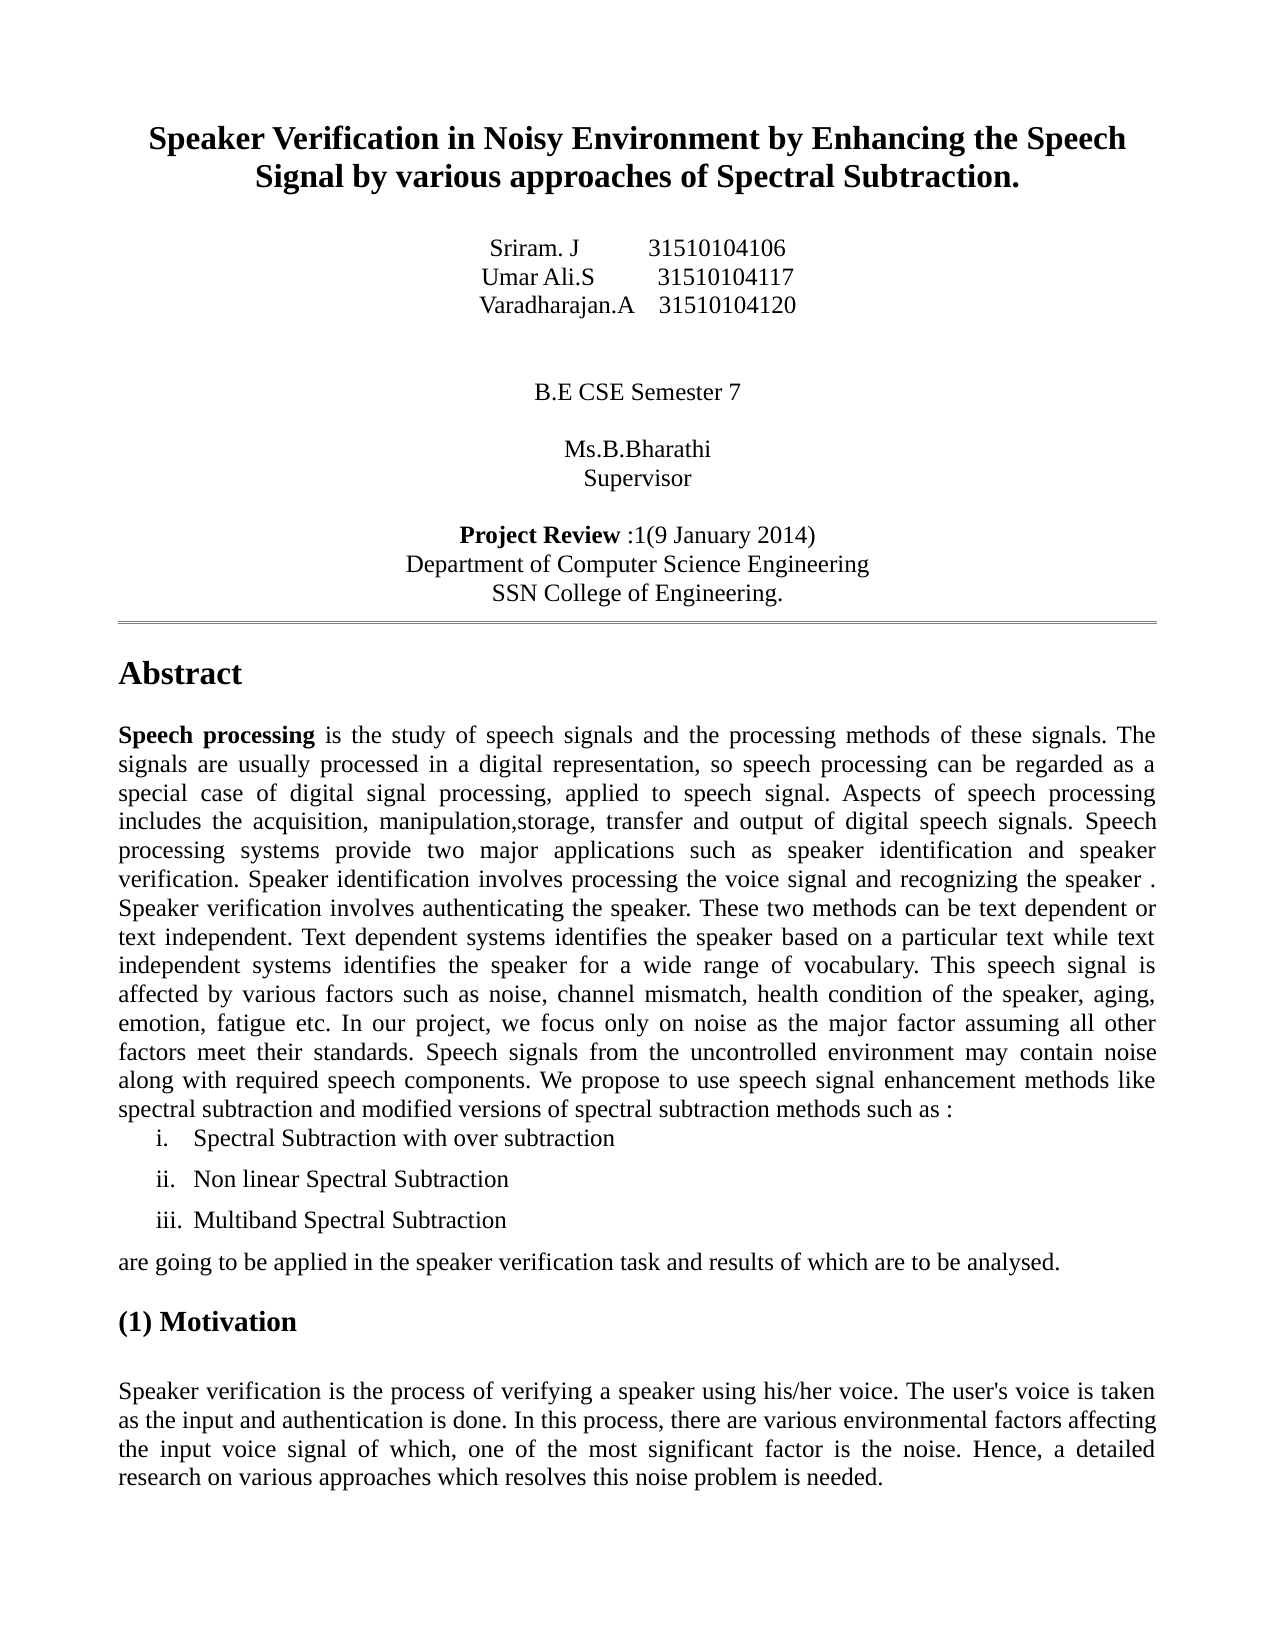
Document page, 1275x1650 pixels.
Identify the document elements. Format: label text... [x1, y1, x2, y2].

list Non linear Spectral Subtraction [156, 1164, 1157, 1193]
text Varadharajan.A 31510104120 [118, 291, 1157, 319]
text Supervisor [118, 463, 1157, 492]
text Speaker verification is the process of verifying a speaker using his/her voice. The user's voice is taken as the input and authentication is done. In this process, there are various environmental factors affecting the input voice signal of which, one of the most significant factor is the noise. Hence, a detailed research on various approaches which resolves this noise problem is needed. [118, 1376, 1157, 1491]
text are going to be applied in the speaker verification task and results of which are to be analysed. [118, 1247, 1157, 1276]
list Spectral Subtraction with over subtraction [156, 1123, 1157, 1152]
text SSN College of Engineering. [118, 578, 1157, 607]
text Sriram. J 31510104106 [118, 233, 1157, 262]
text Ms.B.Bharathi [118, 434, 1157, 463]
text Speaker Verification in Noisy Environment by Enhancing the Speech Signal by various approaches of Spectral Subtraction. [118, 118, 1157, 195]
text Department of Computer Science Engineering [118, 549, 1157, 578]
text Speech processing is the study of speech signals and the processing methods of these signals. The signals are usually processed in a digital representation, so speech processing can be regarded as a special case of digital signal processing, applied to speech signal. Aspects of speech processing includes the acquisition, manipulation,storage, transfer and output of digital speech signals. Speech processing systems provide two major applications such as speaker identification and speaker verification. Speaker identification involves processing the voice signal and recognizing the speaker . Speaker verification involves authenticating the speaker. These two methods can be text dependent or text independent. Text dependent systems identifies the speaker based on a particular text while text independent systems identifies the speaker for a wide range of vocabulary. This speech signal is affected by various factors such as noise, channel mismatch, health condition of the speaker, aging, emotion, fatigue etc. In our project, we focus only on noise as the major factor assuming all other factors meet their standards. Speech signals from the uncontrolled environment may contain noise along with required speech components. We propose to use speech signal enhancement methods like spectral subtraction and modified versions of spectral subtraction methods such as : [118, 720, 1157, 1123]
list Multiband Spectral Subtraction [156, 1206, 1157, 1234]
text Abstract [118, 653, 1157, 691]
text B.E CSE Semester 7 [118, 377, 1157, 406]
text Umar Ali.S 31510104117 [118, 262, 1157, 291]
text Project Review :1(9 January 2014) [118, 521, 1157, 549]
text (1) Motivation [118, 1304, 1157, 1338]
